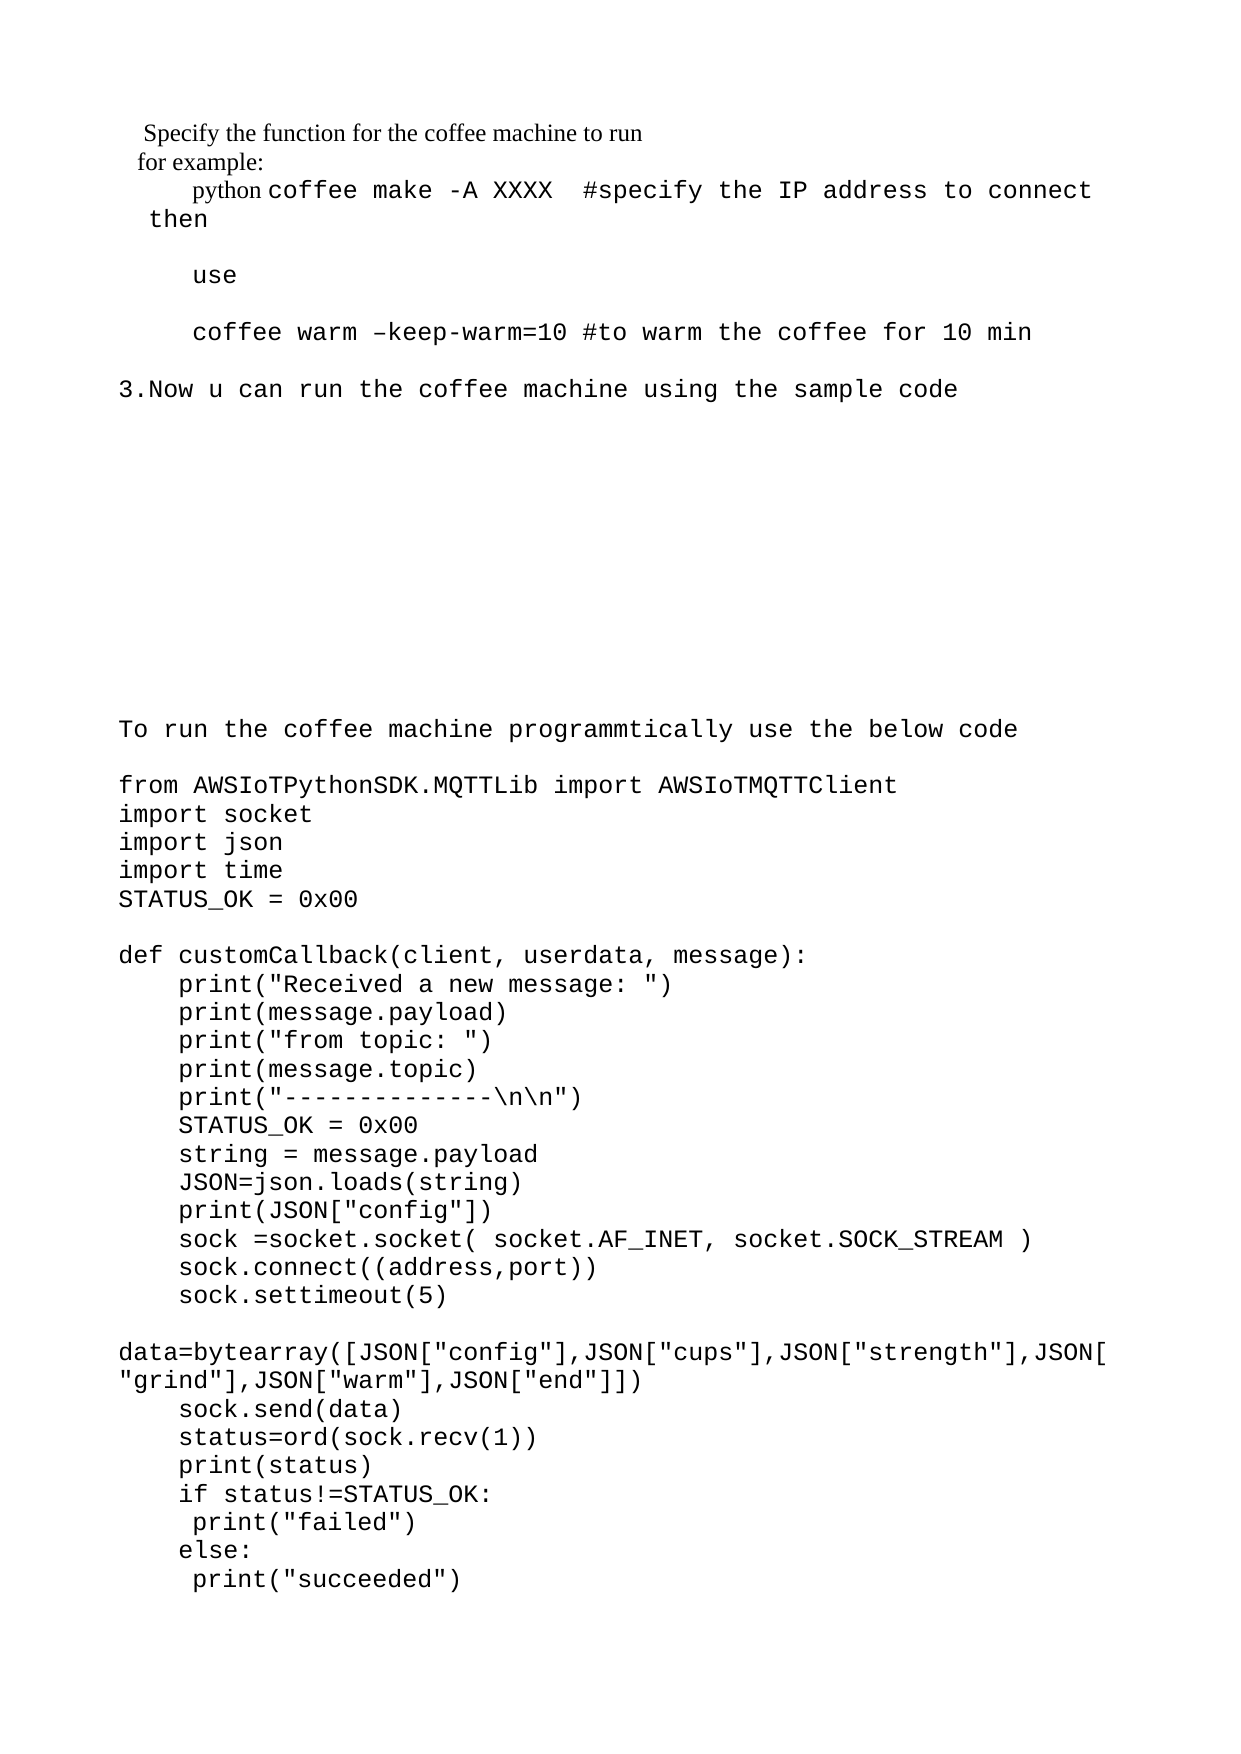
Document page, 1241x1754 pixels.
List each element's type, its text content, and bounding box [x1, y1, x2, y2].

text sock.send(data) [118, 1396, 1122, 1425]
text print(message.payload) [118, 1000, 1122, 1028]
text print("succeeded") [118, 1566, 1122, 1595]
text 3.Now u can run the coffee machine using the sample code [118, 376, 1122, 405]
text python coffee make -A XXXX #specify the IP address to connect [118, 176, 1122, 206]
text STATUS_OK = 0x00 [118, 886, 1122, 915]
text Specify the function for the coffee machine to run [118, 118, 1122, 147]
text print(message.topic) [118, 1056, 1122, 1085]
text import json [118, 830, 1122, 858]
text def customCallback(client, userdata, message): [118, 943, 1122, 971]
text To run the coffee machine programmtically use the below code [118, 716, 1122, 745]
text coffee warm –keep-warm=10 #to warm the coffee for 10 min [118, 320, 1122, 348]
text data=bytearray([JSON["config"],JSON["cups"],JSON["strength"],JSON["grind"],JSON["warm"],JSON["end"]]) [118, 1311, 1122, 1396]
text status=ord(sock.recv(1)) [118, 1425, 1122, 1453]
text JSON=json.loads(string) [118, 1170, 1122, 1198]
text for example: [118, 147, 1122, 176]
text else: [118, 1538, 1122, 1566]
text sock =socket.socket( socket.AF_INET, socket.SOCK_STREAM ) [118, 1226, 1122, 1255]
text import socket [118, 801, 1122, 830]
text print(status) [118, 1453, 1122, 1481]
text from AWSIoTPythonSDK.MQTTLib import AWSIoTMQTTClient [118, 773, 1122, 801]
text then [118, 206, 1122, 235]
text print("--------------\n\n") [118, 1085, 1122, 1113]
text print("from topic: ") [118, 1028, 1122, 1056]
text use [118, 263, 1122, 291]
text STATUS_OK = 0x00 [118, 1113, 1122, 1141]
text print("Received a new message: ") [118, 971, 1122, 1000]
text sock.settimeout(5) [118, 1283, 1122, 1311]
text import time [118, 858, 1122, 886]
text sock.connect((address,port)) [118, 1255, 1122, 1283]
text string = message.payload [118, 1141, 1122, 1170]
text if status!=STATUS_OK: [118, 1481, 1122, 1510]
text print(JSON["config"]) [118, 1198, 1122, 1226]
text print("failed") [118, 1510, 1122, 1538]
